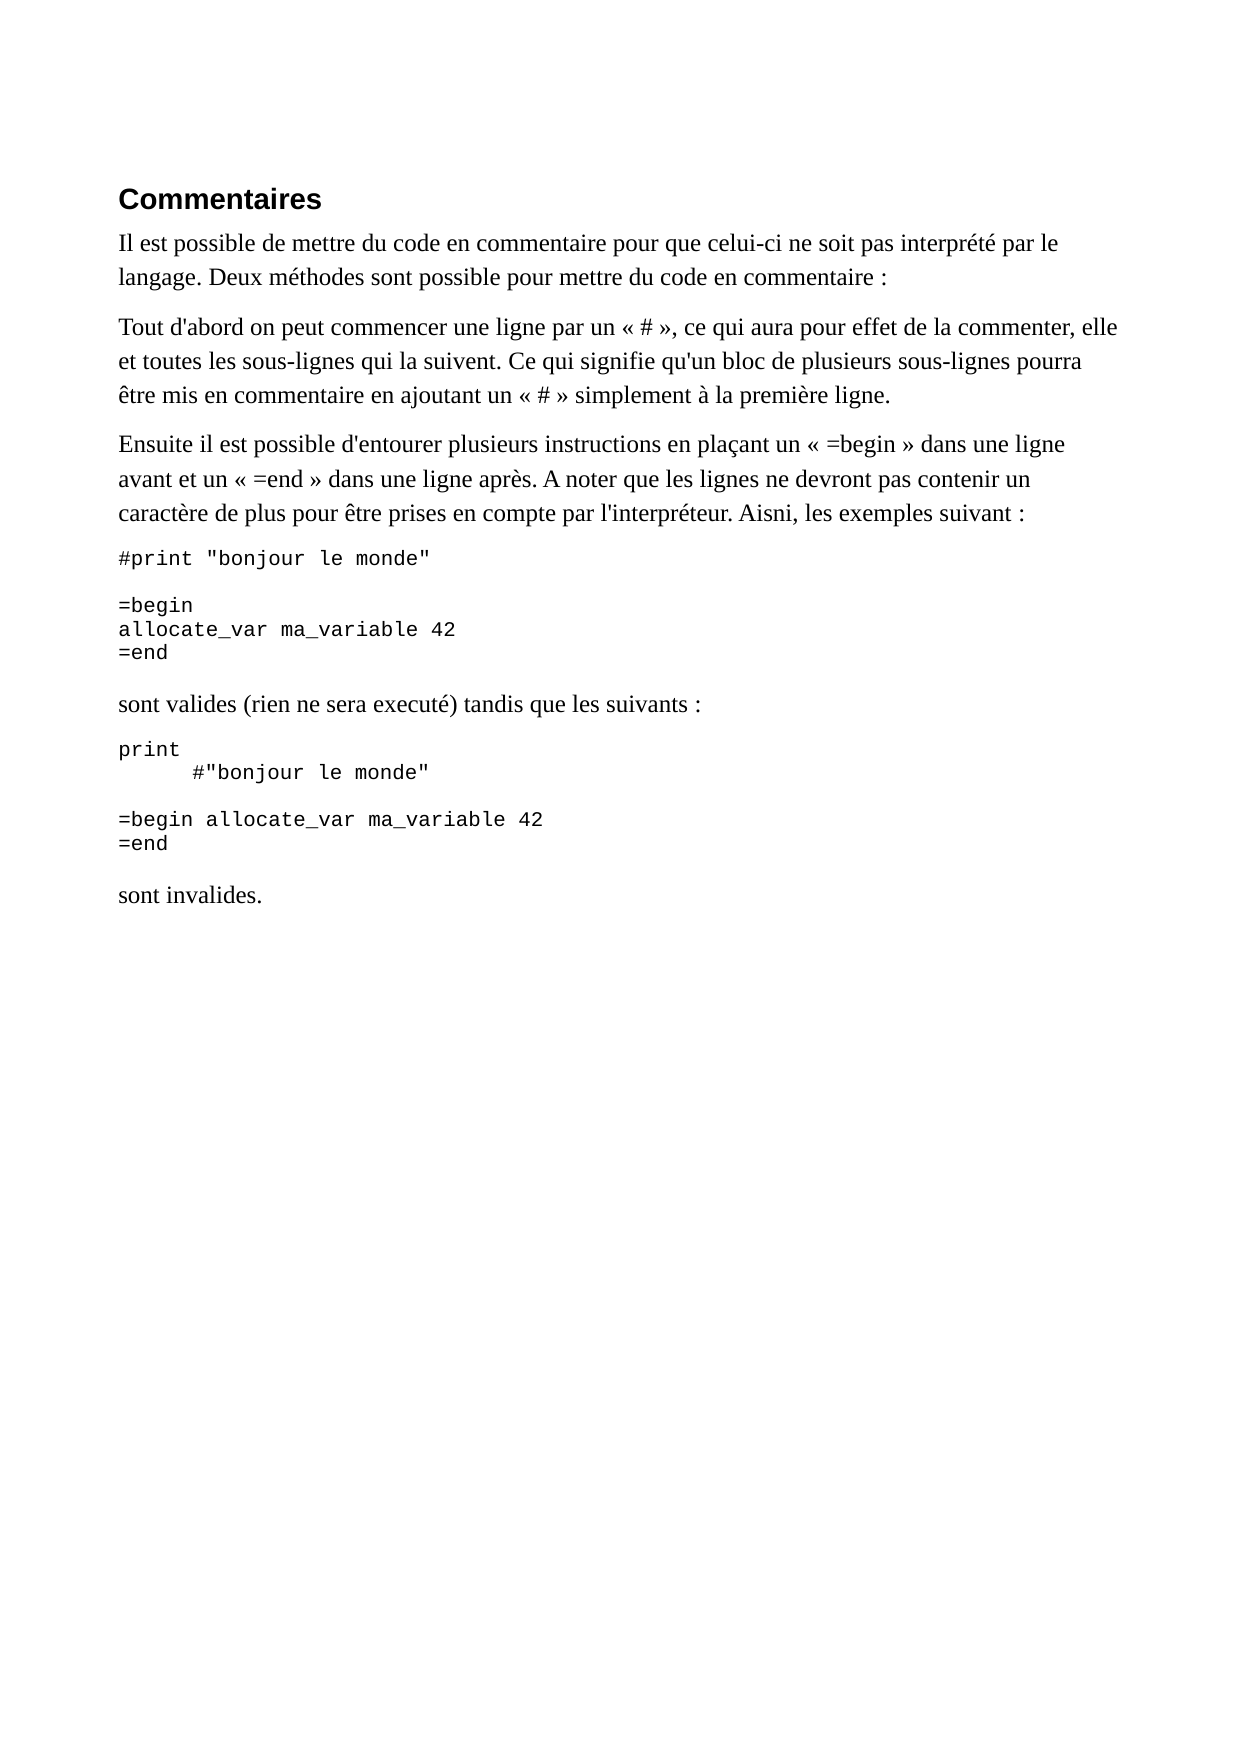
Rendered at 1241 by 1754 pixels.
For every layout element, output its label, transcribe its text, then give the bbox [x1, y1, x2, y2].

text =begin allocate_var ma_variable 42 [118, 809, 1122, 833]
text sont invalides. [118, 880, 1122, 909]
text Tout d'abord on peut commencer une ligne par un « # », ce qui aura pour effet de la commenter, elle et toutes les sous-lignes qui la suivent. Ce qui signifie qu'un bloc de plusieurs sous-lignes pourra être mis en commentaire en ajoutant un « # » simplement à la première ligne. [118, 312, 1122, 409]
text #"bonjour le monde" [118, 762, 1122, 786]
text =end [118, 642, 1122, 666]
text allocate_var ma_variable 42 [118, 618, 1122, 642]
text =end [118, 833, 1122, 857]
text Il est possible de mettre du code en commentaire pour que celui-ci ne soit pas interprété par le langage. Deux méthodes sont possible pour mettre du code en commentaire : [118, 228, 1122, 291]
text sont valides (rien ne sera executé) tandis que les suivants : [118, 689, 1122, 718]
text Ensuite il est possible d'entourer plusieurs instructions en plaçant un « =begin » dans une ligne avant et un « =end » dans une ligne après. A noter que les lignes ne devront pas contenir un caractère de plus pour être prises en compte par l'interpréteur. Aisni, les exemples suivant : [118, 429, 1122, 527]
subtitle Commentaires [118, 182, 1122, 216]
text #print "bonjour le monde" [118, 548, 1122, 571]
text print [118, 738, 1122, 762]
text =begin [118, 595, 1122, 618]
